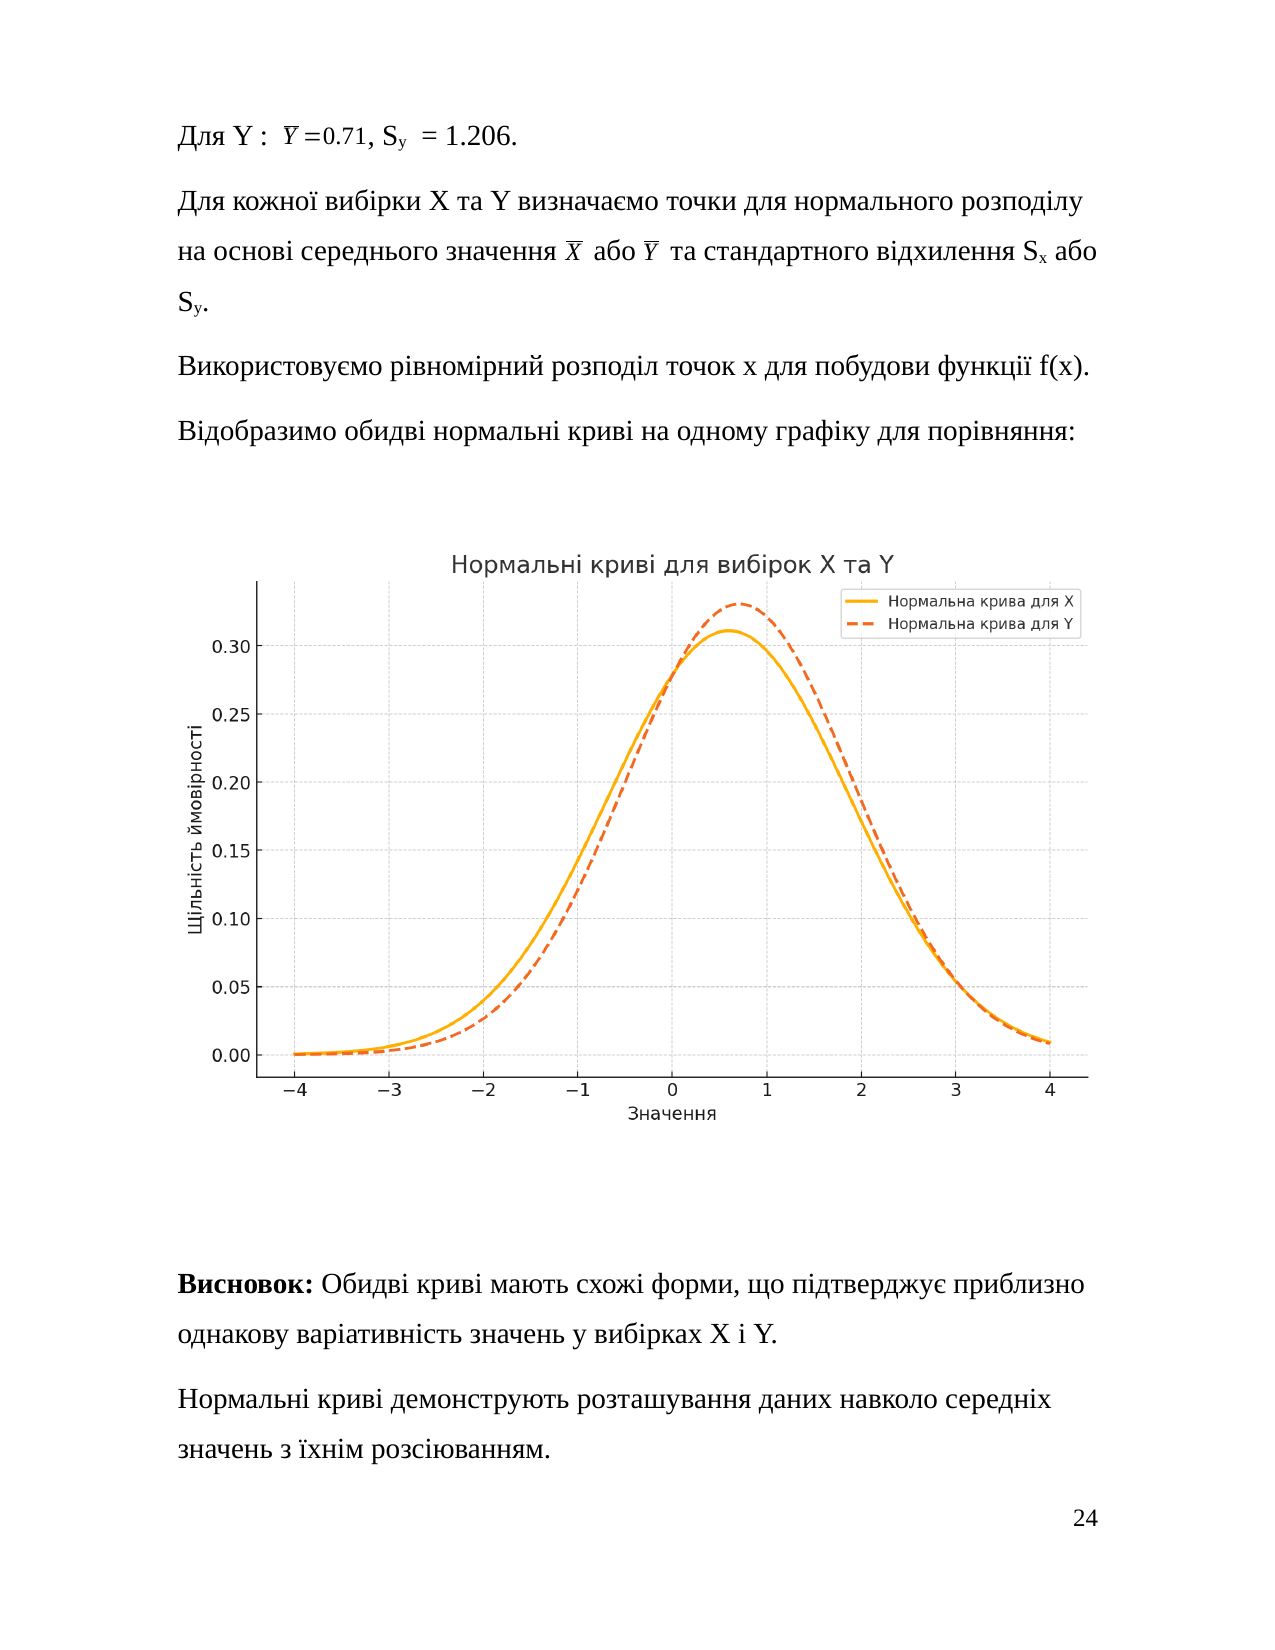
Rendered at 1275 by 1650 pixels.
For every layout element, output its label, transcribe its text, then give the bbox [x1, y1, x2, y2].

text Використовуємо рівномірний розподіл точок x для побудови функції f(x). [177, 348, 1098, 382]
picture [177, 543, 1098, 1134]
text Висновок: Обидві криві мають схожі форми, що підтверджує приблизно однакову варіативність значень у вибірках X і Y. [177, 1266, 1098, 1349]
text Для кожної вибірки X та Y визначаємо точки для нормального розподілу на основі середнього значення або та стандартного відхилення Sx або Sy. [177, 183, 1098, 317]
text Відобразимо обидві нормальні криві на одному графіку для порівняння: [177, 413, 1098, 447]
text Нормальні криві демонструють розташування даних навколо середніх значень з їхнім розсіюванням. [177, 1381, 1098, 1465]
text Для Y : , Sy = 1.206. [177, 118, 1098, 152]
